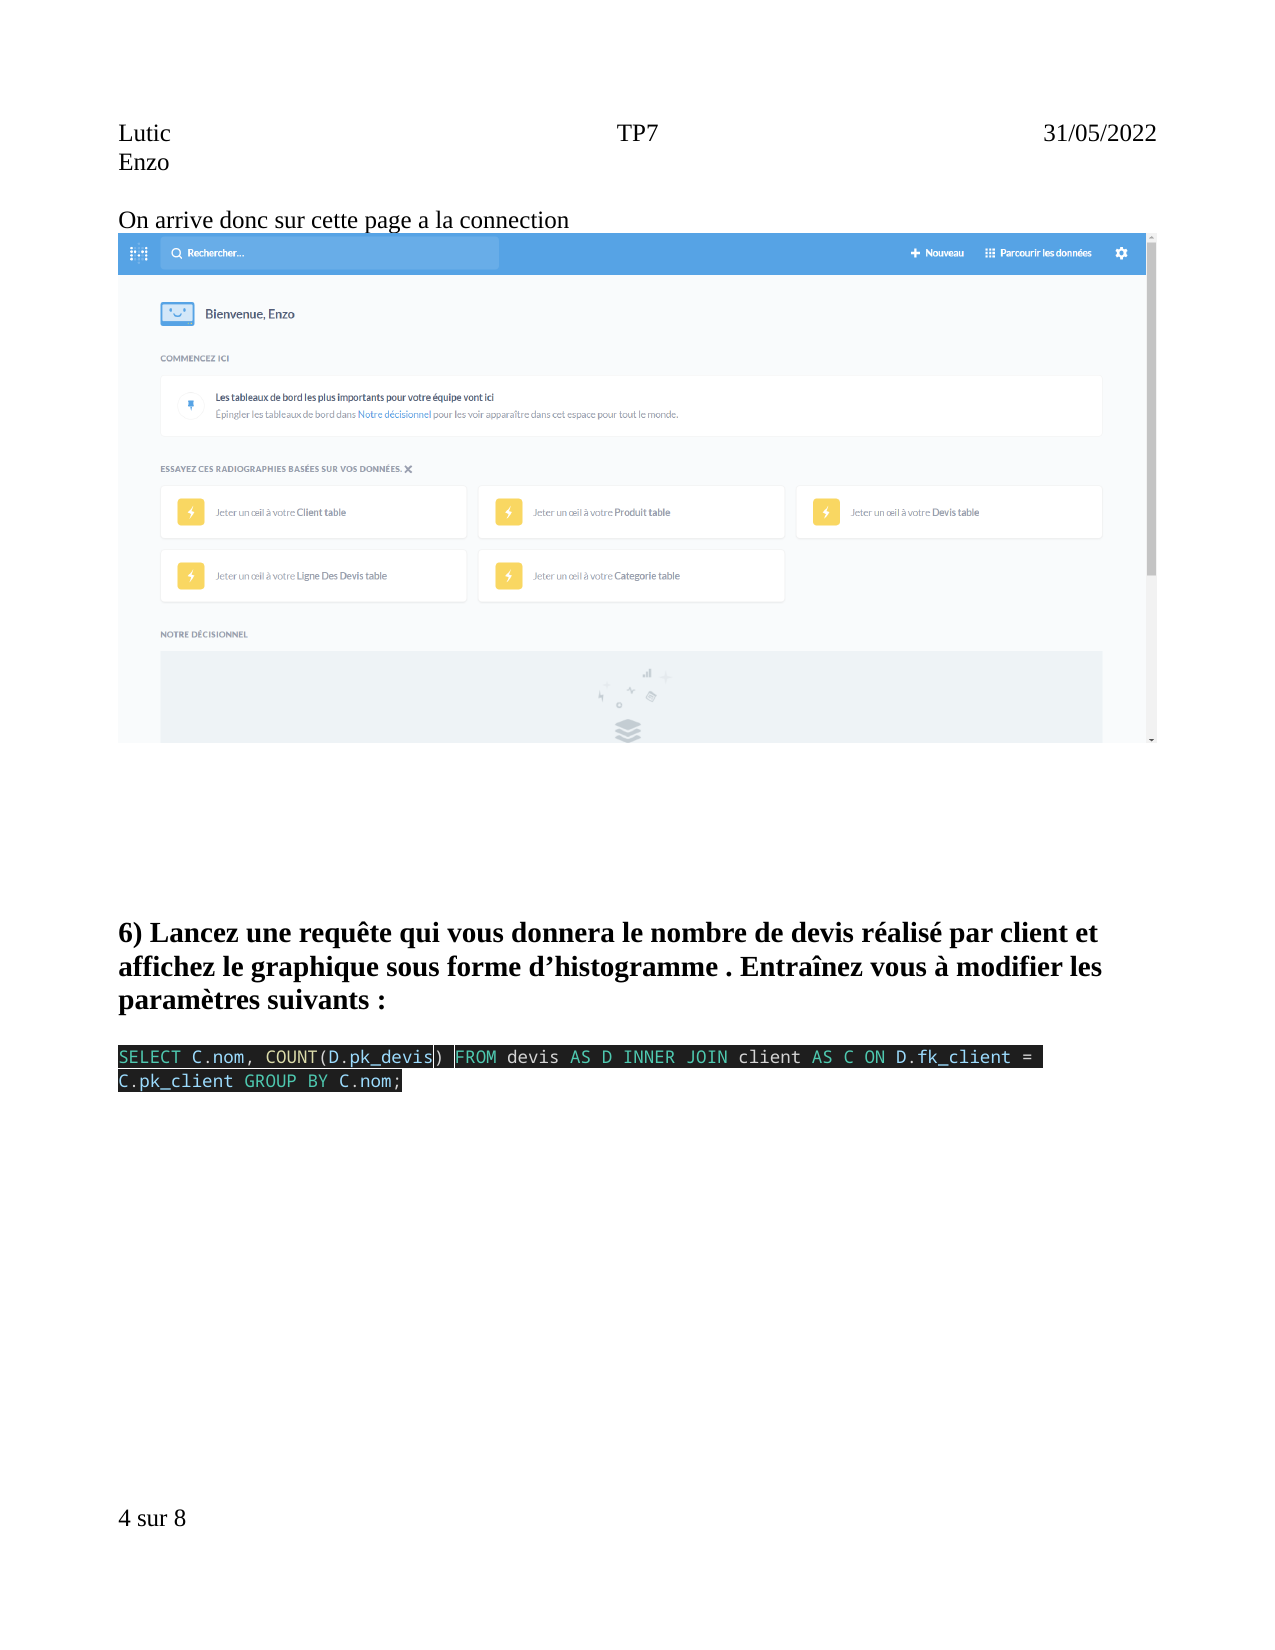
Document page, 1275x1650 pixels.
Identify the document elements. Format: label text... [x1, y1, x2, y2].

text 6) Lancez une requête qui vous donnera le nombre de devis réalisé par client et affichez le graphique sous forme d’histogramme . Entraînez vous à modifier les paramètres suivants : [118, 915, 1157, 1016]
text On arrive donc sur cette page a la connection [118, 205, 1157, 233]
picture [118, 233, 1157, 743]
text SELECT C.nom, COUNT(D.pk_devis) FROM devis AS D INNER JOIN client AS C ON D.fk_client = C.pk_client GROUP BY C.nom; [118, 1044, 1157, 1092]
